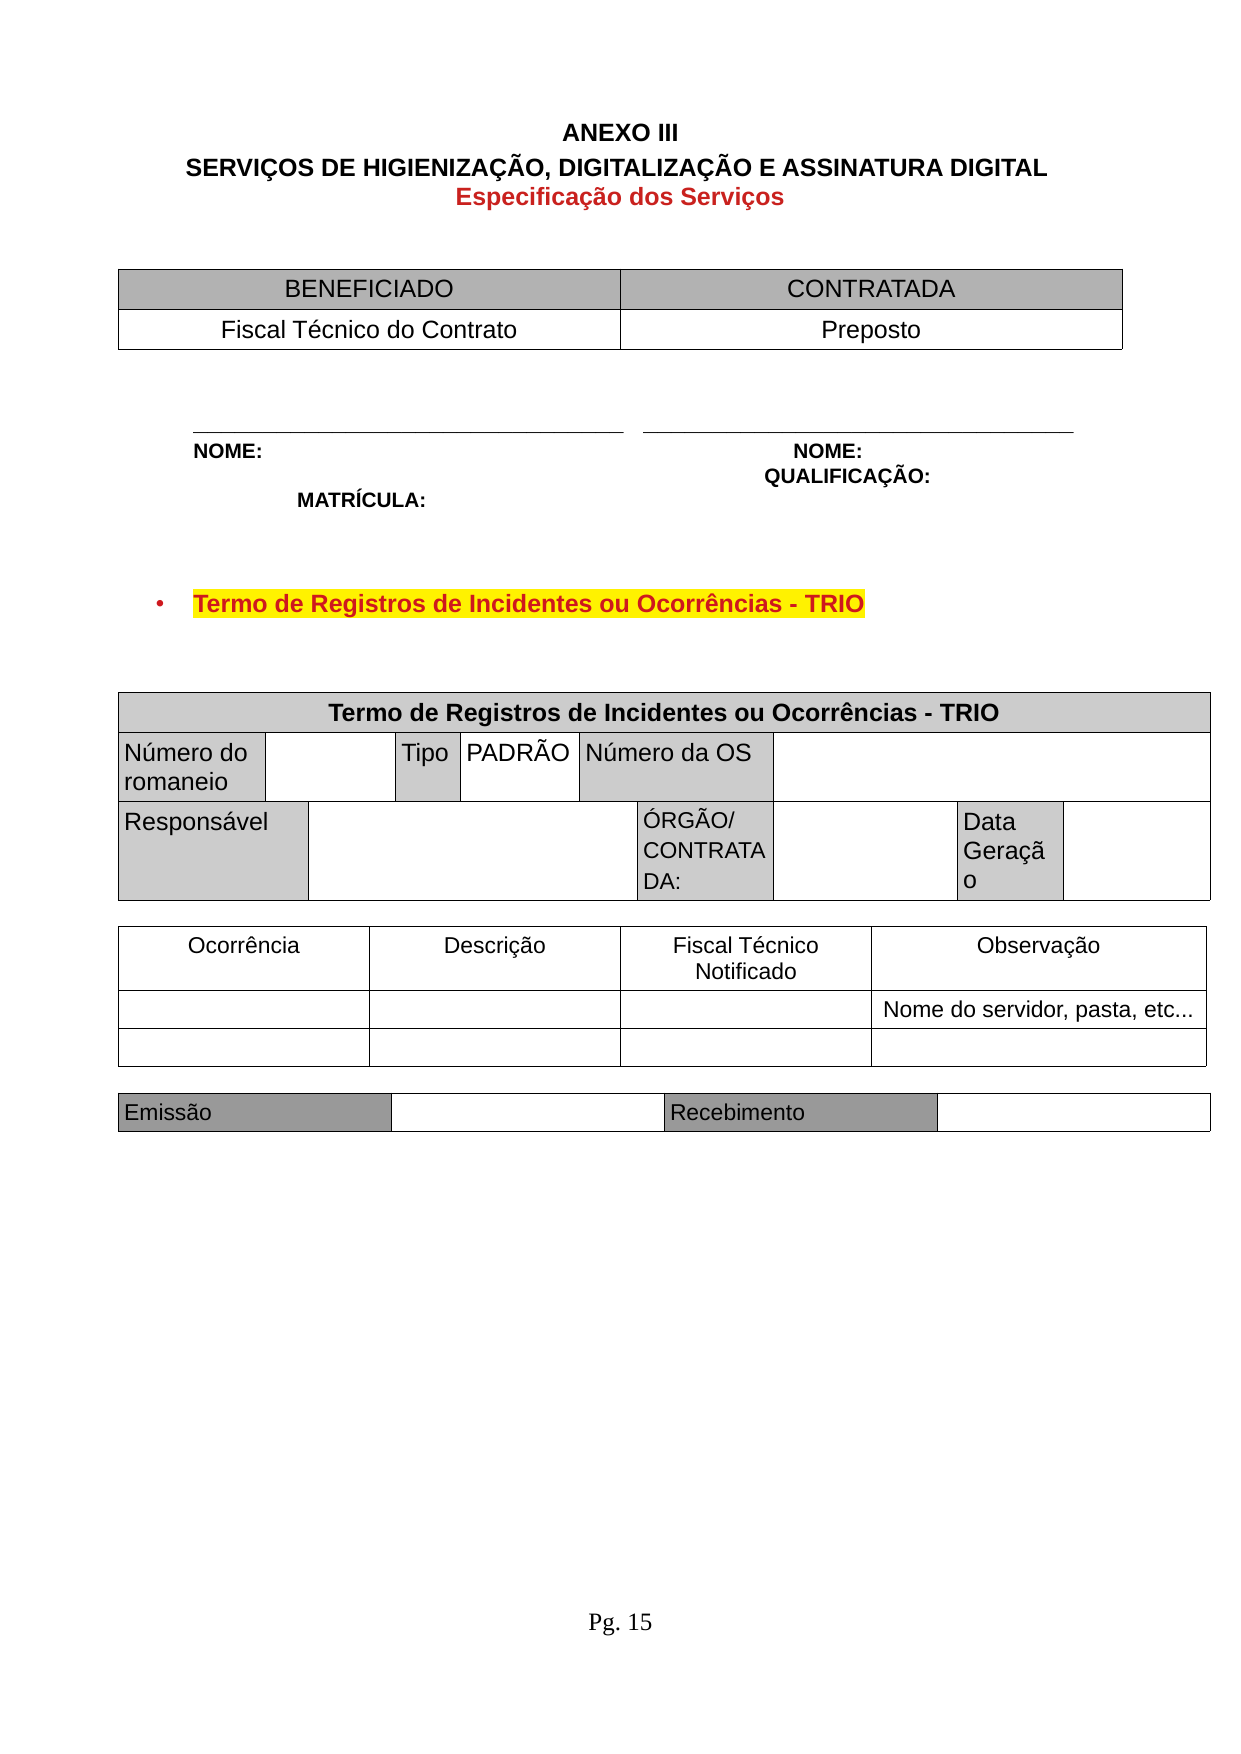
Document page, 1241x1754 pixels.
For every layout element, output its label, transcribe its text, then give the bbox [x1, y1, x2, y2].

list Termo de Registros de Incidentes ou Ocorrências - TRIO [156, 589, 1122, 618]
table_cell [119, 1029, 369, 1066]
table_cell Preposto [621, 310, 1122, 349]
table_cell Tipo [396, 733, 460, 801]
table_header CONTRATADA [621, 270, 1122, 309]
table_cell [774, 802, 957, 900]
table_header Recebimento [665, 1094, 937, 1131]
table_cell [872, 1029, 1206, 1066]
table_cell Data Geração [958, 802, 1063, 900]
table_cell [774, 733, 1210, 801]
table_cell ÓRGÃO/CONTRATADA: [638, 802, 773, 900]
table_header BENEFICIADO [119, 270, 620, 309]
table_cell Nome do servidor, pasta, etc... [872, 991, 1206, 1028]
text QUALIFICAÇÃO: [118, 464, 1122, 488]
table_cell [119, 991, 369, 1028]
text NOME: NOME: [118, 436, 1122, 464]
table_cell Fiscal Técnico do Contrato [119, 310, 620, 349]
table_cell Número do romaneio [119, 733, 265, 801]
table_cell [370, 991, 620, 1028]
table_cell [621, 1029, 871, 1066]
table_cell [309, 802, 637, 900]
text MATRÍCULA: [118, 488, 1122, 512]
table_header Ocorrência [119, 927, 369, 990]
table_cell Número da OS [580, 733, 773, 801]
table_cell [266, 733, 395, 801]
table_header [938, 1094, 1210, 1131]
table_cell PADRÃO [461, 733, 579, 801]
text _______________________________ _______________________________ [118, 407, 1122, 436]
table_header Descrição [370, 927, 620, 990]
table_header Fiscal Técnico Notificado [621, 927, 871, 990]
table_cell Responsável [119, 802, 308, 900]
table_header Observação [872, 927, 1206, 990]
table_cell [370, 1029, 620, 1066]
table_header [392, 1094, 664, 1131]
table_header Emissão [119, 1094, 391, 1131]
table_header Termo de Registros de Incidentes ou Ocorrências - TRIO [119, 693, 1210, 732]
table_cell [621, 991, 871, 1028]
table_cell [1064, 802, 1210, 900]
